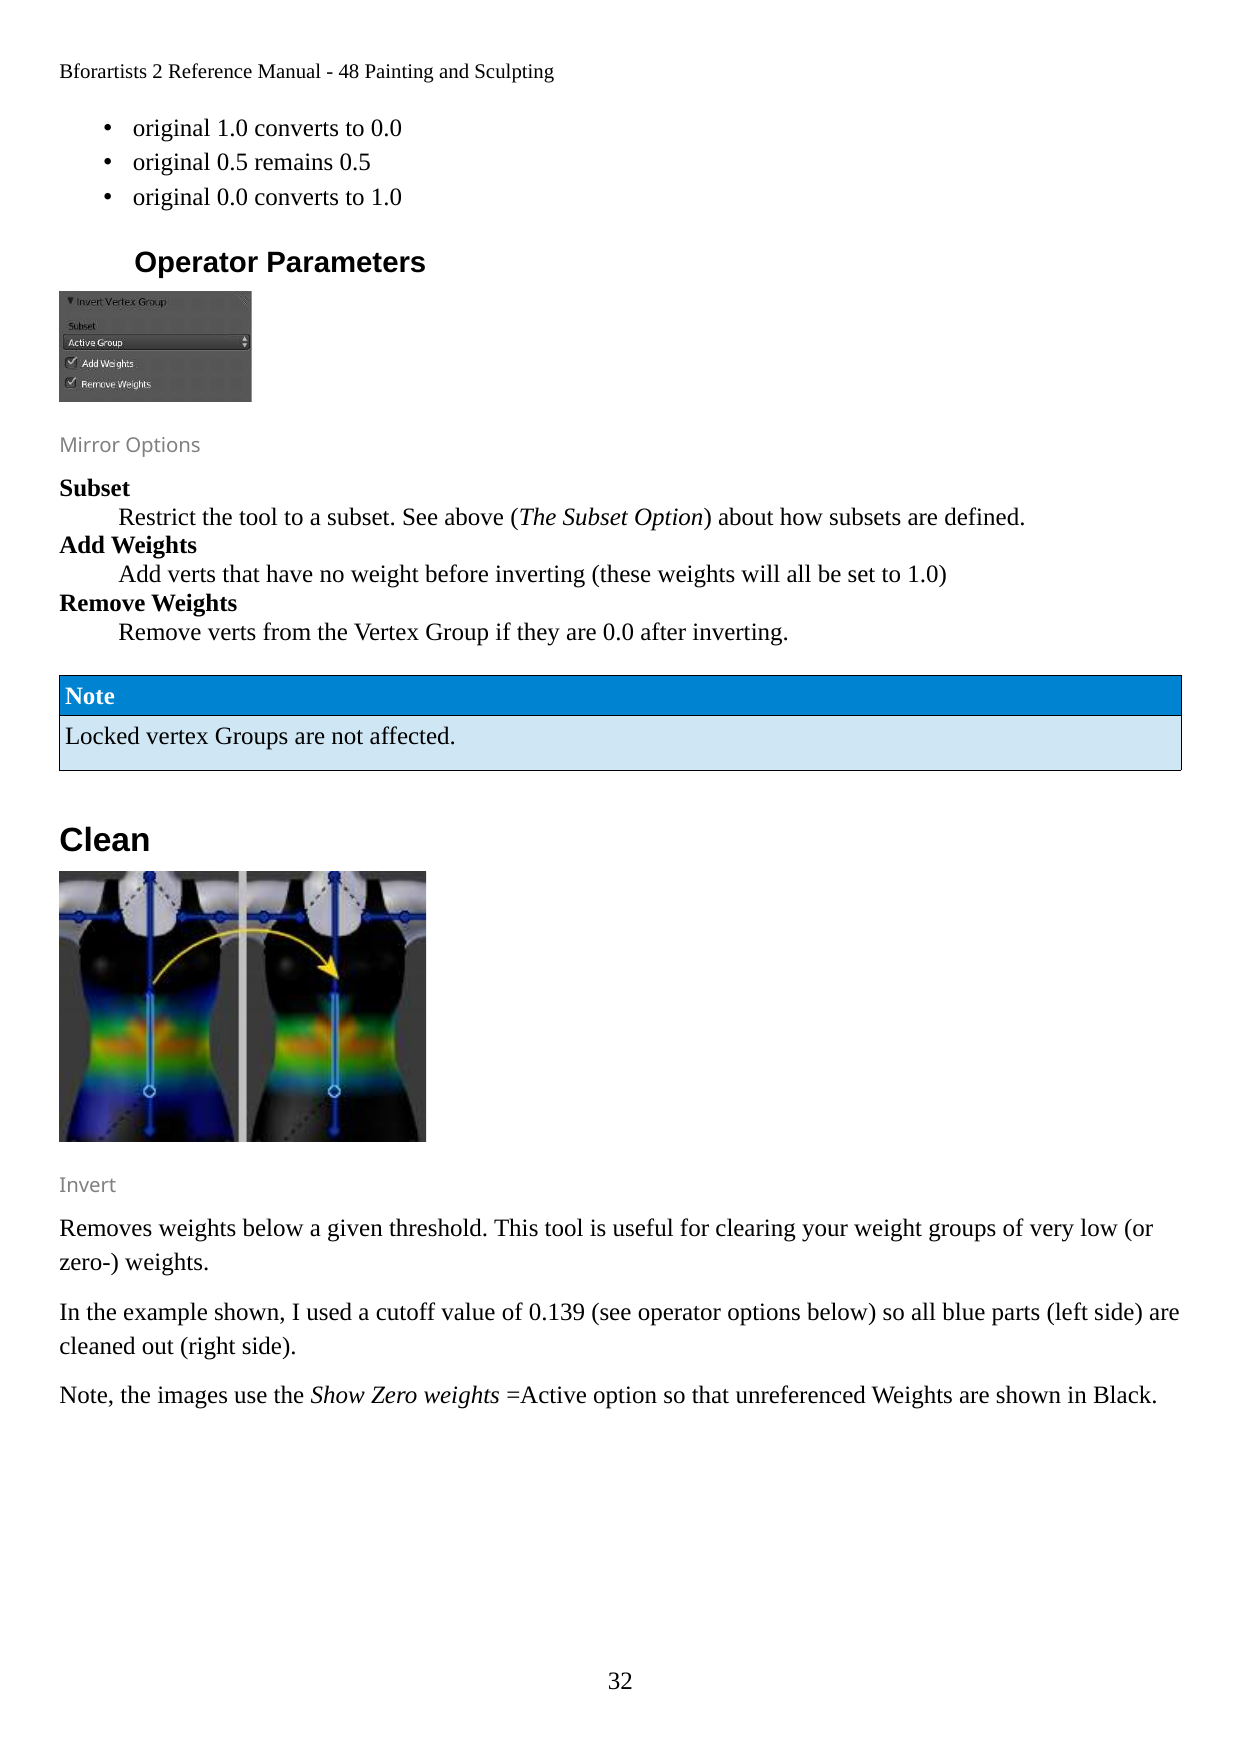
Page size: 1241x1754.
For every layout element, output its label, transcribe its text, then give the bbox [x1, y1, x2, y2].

text In the example shown, I used a cutoff value of 0.139 (see operator options below) so all blue parts (left side) are cleaned out (right side). [59, 1297, 1181, 1360]
table_cell Locked vertex Groups are not affected. [60, 716, 1181, 770]
list original 0.0 converts to 1.0 [103, 182, 1181, 210]
list original 1.0 converts to 0.0 [103, 113, 1181, 141]
list Remove verts from the Vertex Group if they are 0.0 after inverting. [118, 617, 1181, 645]
subtitle Remove Weights [59, 588, 1181, 617]
list original 0.5 remains 0.5 [103, 147, 1181, 176]
text Note, the images use the Show Zero weights =Active option so that unreferenced Weights are shown in Black. [59, 1380, 1181, 1409]
subtitle Subset [59, 473, 1181, 502]
text Invert [59, 1167, 1181, 1198]
text Mirror Options [59, 427, 1181, 458]
list Add verts that have no weight before inverting (these weights will all be set to 1.0) [118, 559, 1181, 588]
subtitle Add Weights [59, 530, 1181, 559]
picture [59, 291, 252, 402]
table_header Note [60, 676, 1181, 715]
list Restrict the tool to a subset. See above (The Subset Option) about how subsets are defined. [118, 502, 1181, 530]
subtitle Operator Parameters [59, 245, 1181, 279]
text Removes weights below a given threshold. This tool is useful for clearing your weight groups of very low (or zero-) weights. [59, 1213, 1181, 1276]
picture [59, 871, 427, 1142]
subtitle Clean [59, 820, 1181, 858]
